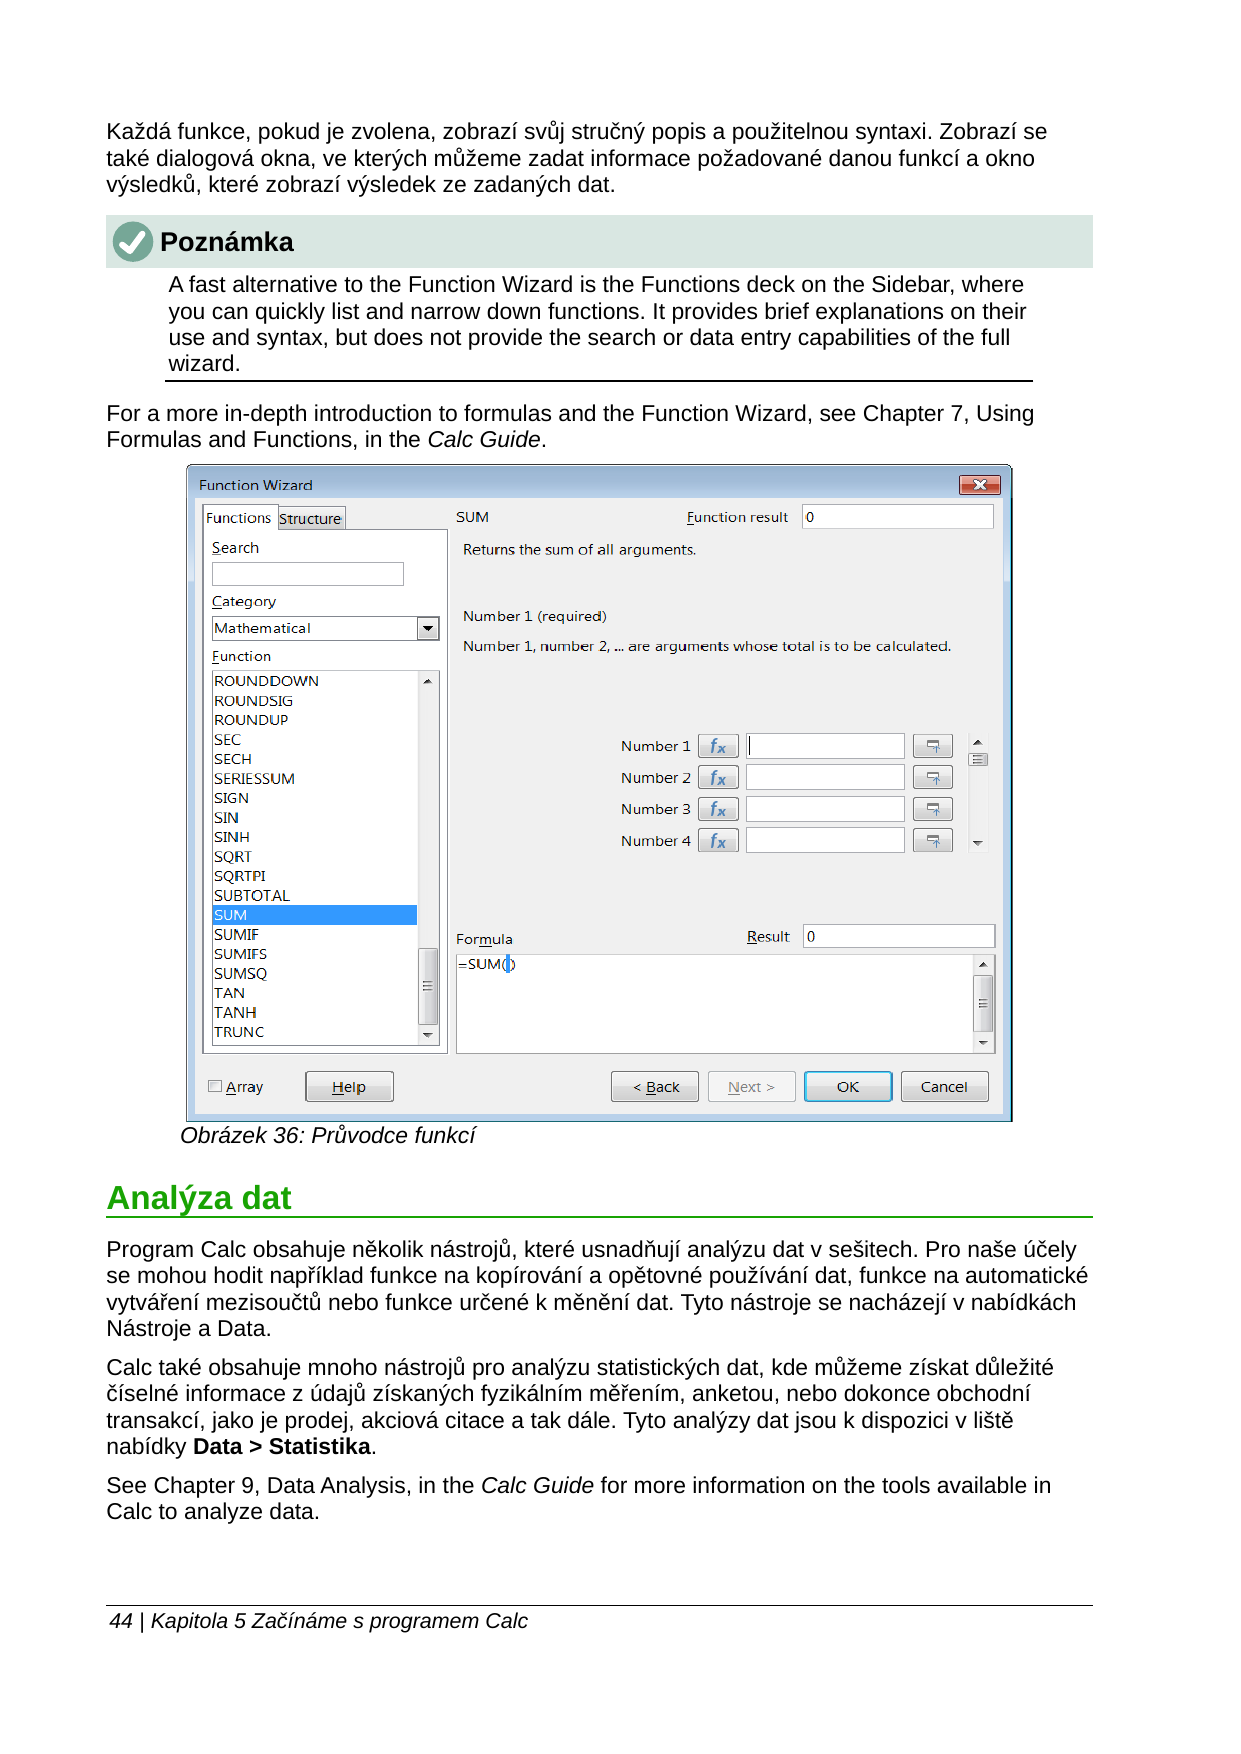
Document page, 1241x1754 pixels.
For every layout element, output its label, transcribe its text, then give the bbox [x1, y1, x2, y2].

text See Chapter 9, Data Analysis, in the Calc Guide for more information on the tools available in Calc to analyze data. [106, 1472, 1093, 1525]
text Calc také obsahuje mnoho nástrojů pro analýzu statistických dat, kde můžeme získat důležité číselné informace z údajů získaných fyzikálním měřením, anketou, nebo dokonce obchodní transakcí, jako je prodej, akciová citace a tak dále. Tyto analýzy dat jsou k dispozici v liště nabídky Data > Statistika. [106, 1354, 1093, 1459]
subtitle Analýza dat [106, 1178, 1093, 1216]
text For a more in-depth introduction to formulas and the Function Wizard, see Chapter 7, Using Formulas and Functions, in the Calc Guide. [106, 399, 1093, 452]
picture [186, 464, 1013, 1122]
text Obrázek 36: Průvodce funkcí [180, 465, 1019, 1148]
text A fast alternative to the Function Wizard is the Functions deck on the Sidebar, where you can quickly list and narrow down functions. It provides brief explanations on their use and syntax, but does not provide the search or data entry capabilities of the full wizard. [165, 268, 1033, 380]
text Každá funkce, pokud je zvolena, zobrazí svůj stručný popis a použitelnou syntaxi. Zobrazí se také dialogová okna, ve kterých můžeme zadat informace požadované danou funkcí a okno výsledků, které zobrazí výsledek ze zadaných dat. [106, 118, 1093, 197]
subtitle Poznámka [106, 215, 1093, 268]
text Program Calc obsahuje několik nástrojů, které usnadňují analýzu dat v sešitech. Pro naše účely se mohou hodit například funkce na kopírování a opětovné používání dat, funkce na automatické vytváření mezisoučtů nebo funkce určené k měnění dat. Tyto nástroje se nacházejí v nabídkách Nástroje a Data. [106, 1236, 1093, 1342]
